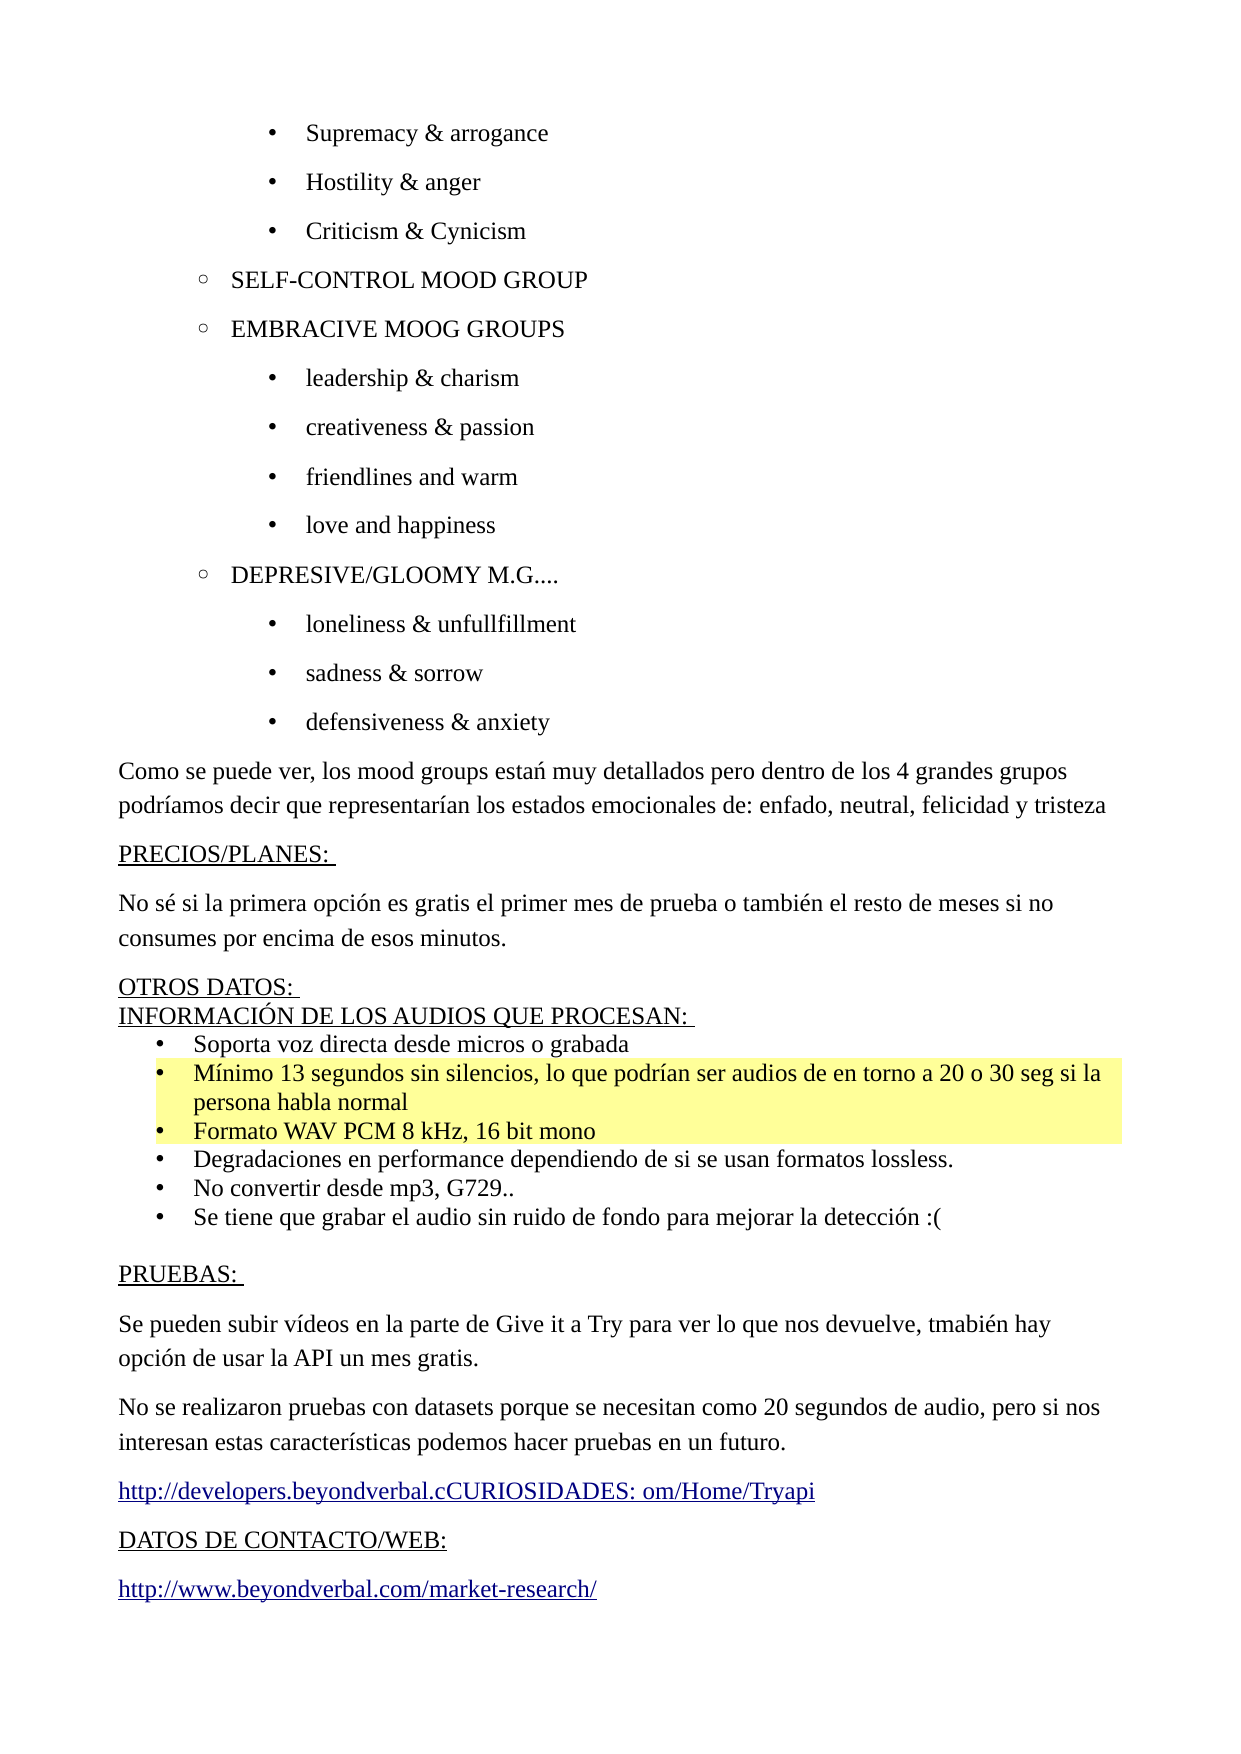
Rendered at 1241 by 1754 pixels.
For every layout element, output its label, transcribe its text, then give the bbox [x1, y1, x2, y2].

list Se tiene que grabar el audio sin ruido de fondo para mejorar la detección :( [156, 1202, 1122, 1231]
text Se pueden subir vídeos en la parte de Give it a Try para ver lo que nos devuelve, tmabién hay opción de usar la API un mes gratis. [118, 1309, 1122, 1372]
list Criticism & Cynicism [268, 216, 1122, 245]
list creativeness & passion [268, 412, 1122, 441]
text No sé si la primera opción es gratis el primer mes de prueba o también el resto de meses si no consumes por encima de esos minutos. [118, 888, 1122, 952]
list leadership & charism [268, 363, 1122, 392]
list DEPRESIVE/GLOOMY M.G.... [193, 560, 1122, 588]
text OTROS DATOS: [118, 972, 1122, 1001]
list defensiveness & anxiety [268, 707, 1122, 736]
text INFORMACIÓN DE LOS AUDIOS QUE PROCESAN: [118, 1001, 1122, 1029]
list Mínimo 13 segundos sin silencios, lo que podrían ser audios de en torno a 20 o 30 seg si la persona habla normal [156, 1058, 1122, 1116]
text http://developers.beyondverbal.cCURIOSIDADES: om/Home/Tryapi [118, 1476, 1122, 1504]
list No convertir desde mp3, G729.. [156, 1173, 1122, 1202]
list Degradaciones en performance dependiendo de si se usan formatos lossless. [156, 1144, 1122, 1173]
text http://www.beyondverbal.com/market-research/ [118, 1574, 1122, 1603]
list Hostility & anger [268, 167, 1122, 196]
list sadness & sorrow [268, 658, 1122, 687]
text PRUEBAS: [118, 1259, 1122, 1288]
list SELF-CONTROL MOOD GROUP [193, 265, 1122, 294]
list friendlines and warm [268, 462, 1122, 490]
list loneliness & unfullfillment [268, 609, 1122, 637]
list Formato WAV PCM 8 kHz, 16 bit mono [156, 1116, 1122, 1144]
text No se realizaron pruebas con datasets porque se necesitan como 20 segundos de audio, pero si nos interesan estas características podemos hacer pruebas en un futuro. [118, 1392, 1122, 1455]
list love and happiness [268, 511, 1122, 539]
text DATOS DE CONTACTO/WEB: [118, 1525, 1122, 1553]
list Supremacy & arrogance [268, 118, 1122, 147]
text Como se puede ver, los mood groups estań muy detallados pero dentro de los 4 grandes grupos podríamos decir que representarían los estados emocionales de: enfado, neutral, felicidad y tristeza [118, 756, 1122, 819]
text PRECIOS/PLANES: [118, 839, 1122, 868]
list EMBRACIVE MOOG GROUPS [193, 314, 1122, 343]
list Soporta voz directa desde micros o grabada [156, 1029, 1122, 1058]
